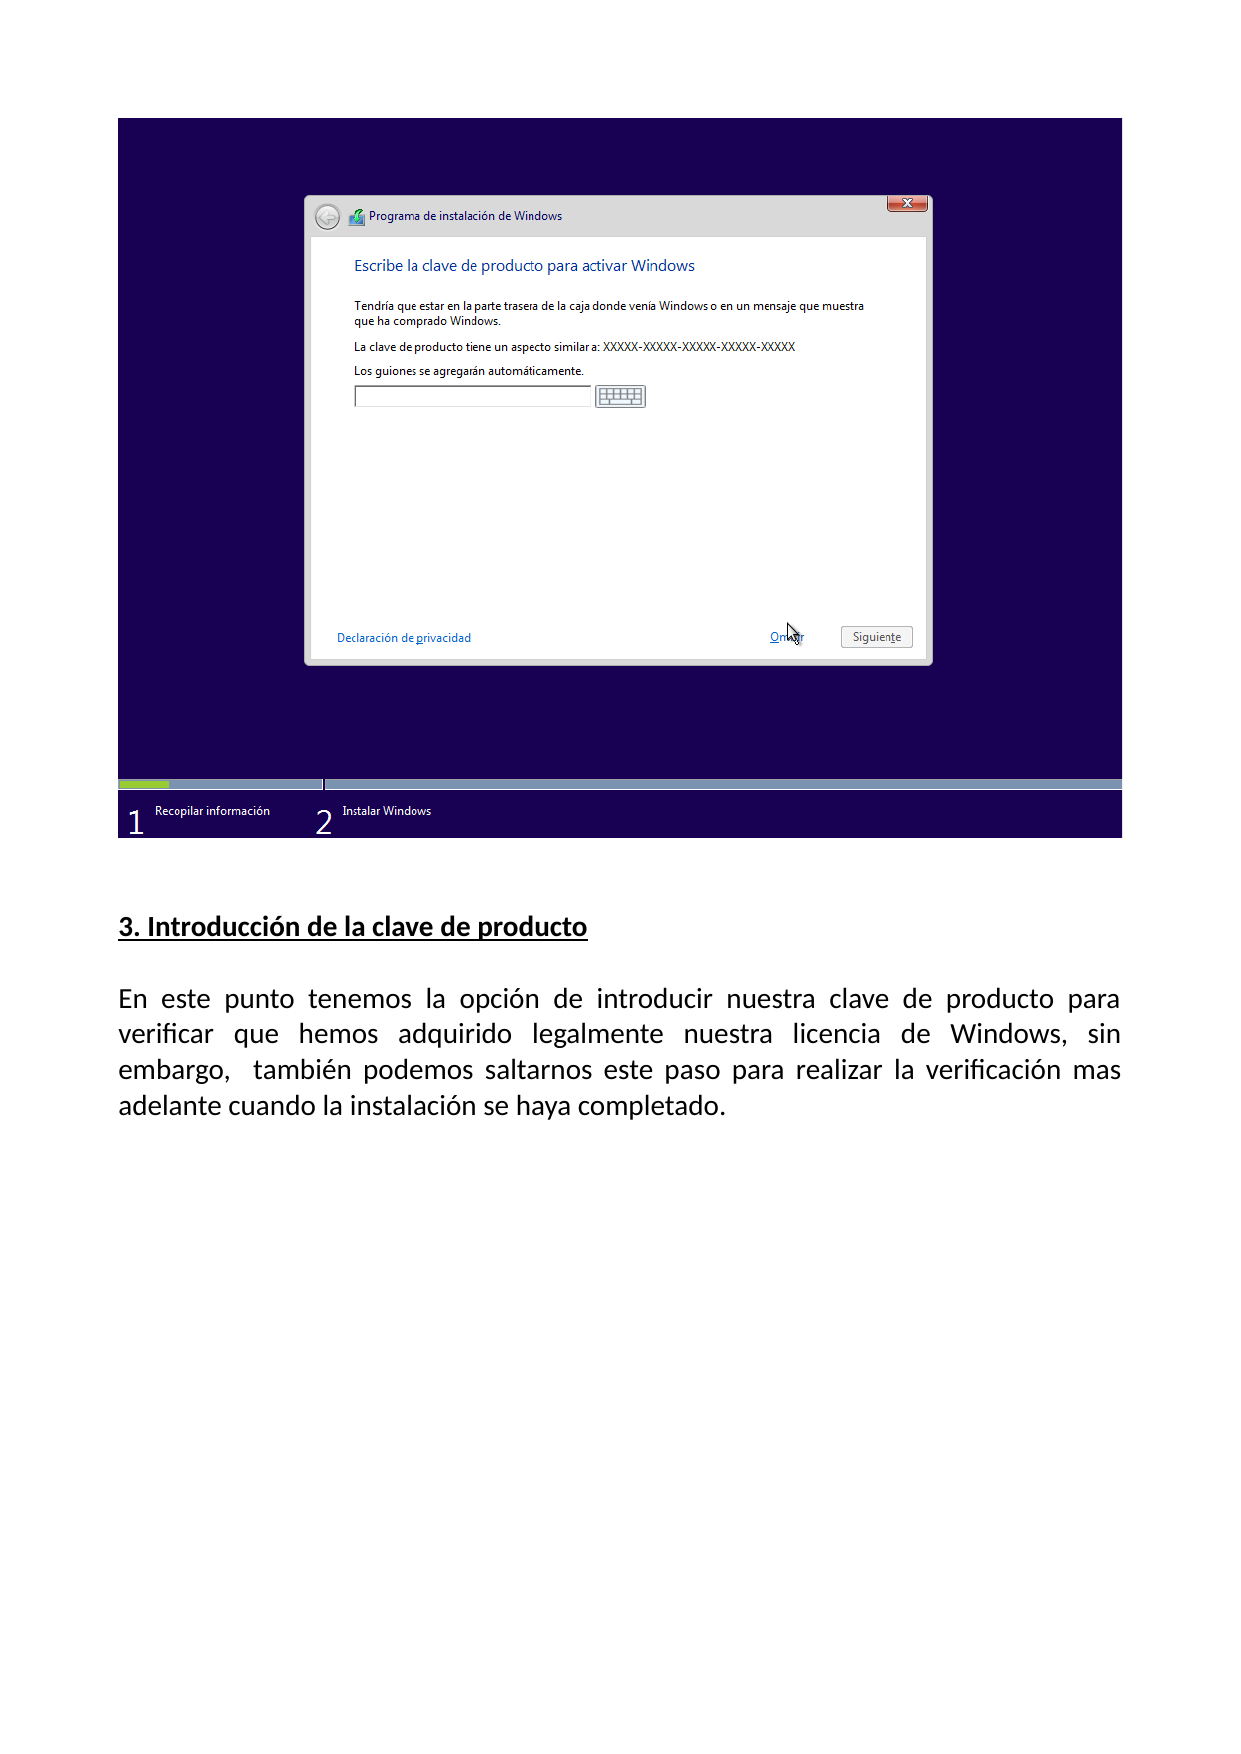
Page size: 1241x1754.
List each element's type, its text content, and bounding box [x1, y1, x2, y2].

picture [118, 118, 1123, 838]
text 3. Introducción de la clave de producto [118, 908, 1122, 944]
text En este punto tenemos la opción de introducir nuestra clave de producto para verificar que hemos adquirido legalmente nuestra licencia de Windows, sin embargo, también podemos saltarnos este paso para realizar la verificación mas adelante cuando la instalación se haya completado. [118, 980, 1122, 1122]
